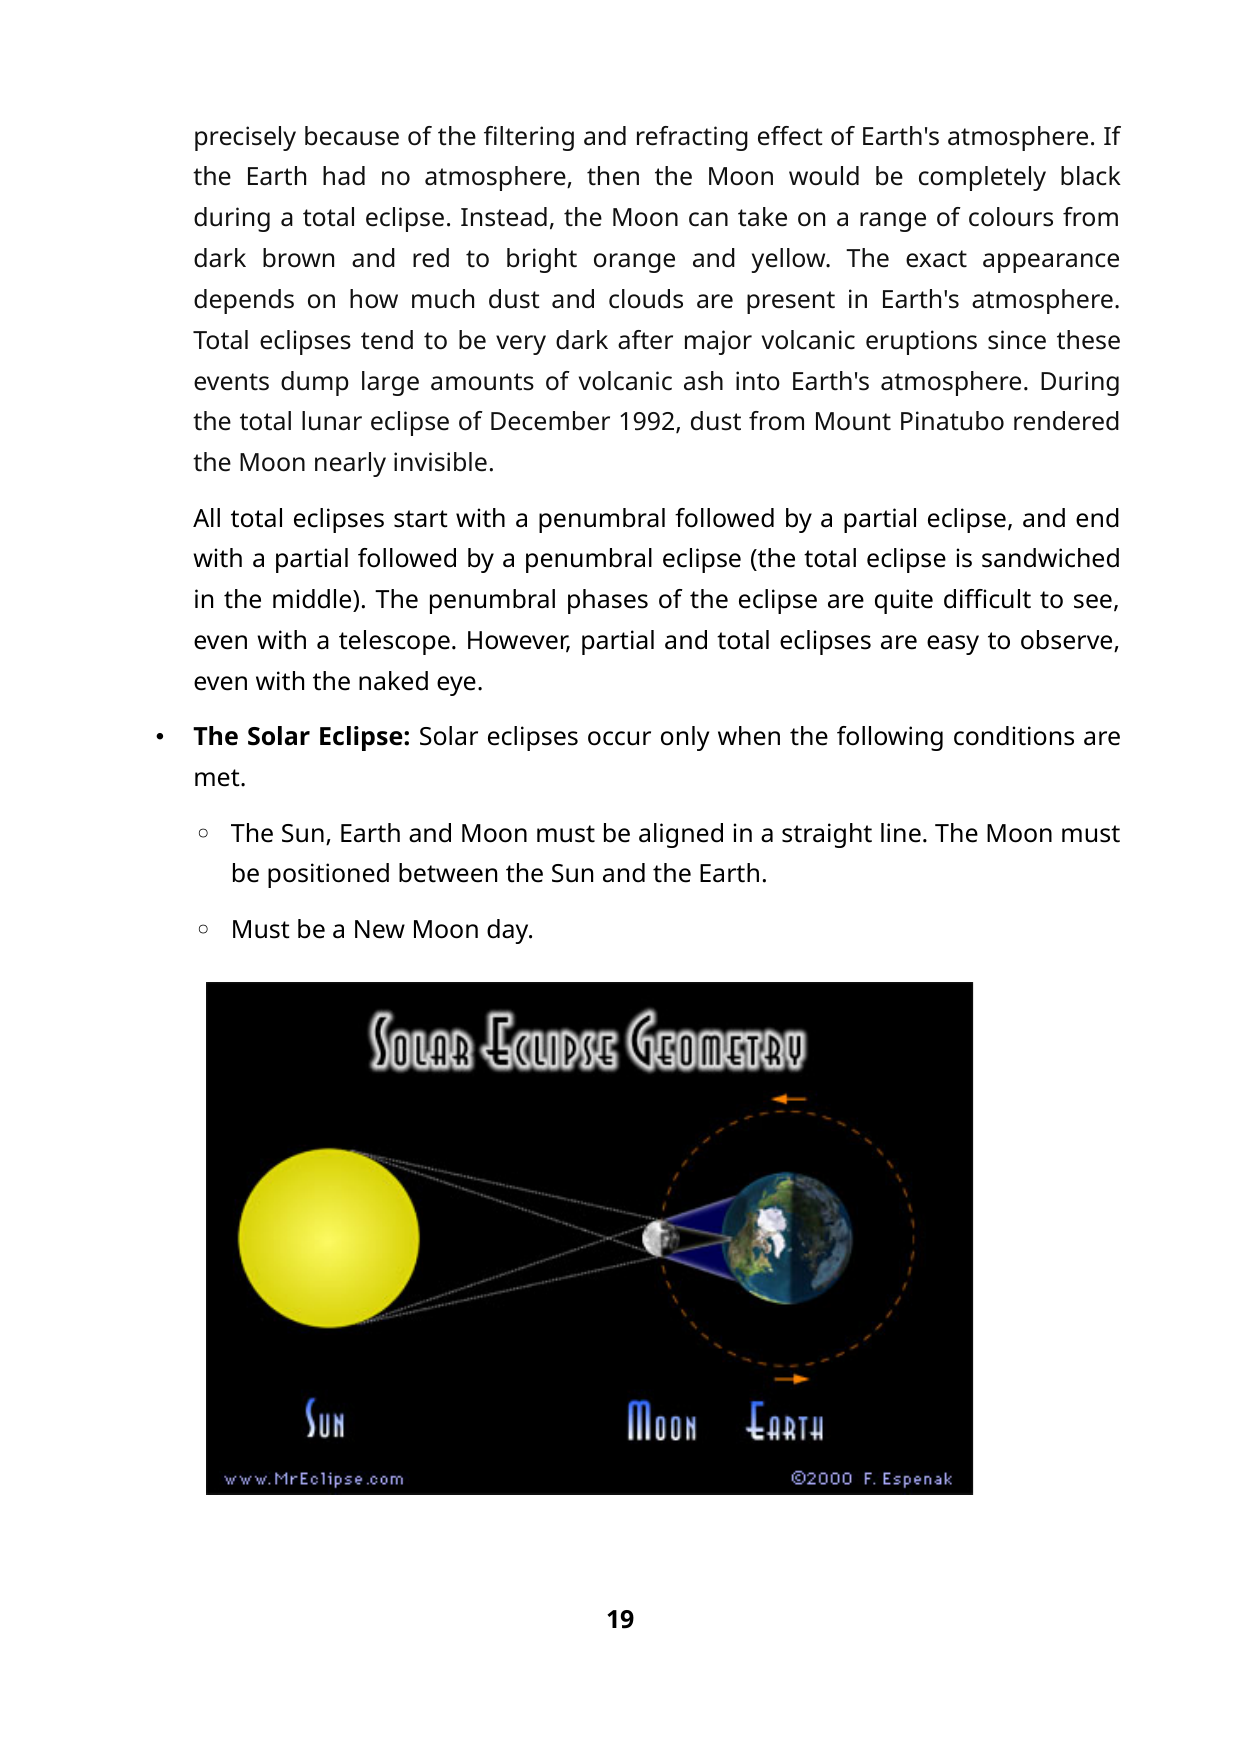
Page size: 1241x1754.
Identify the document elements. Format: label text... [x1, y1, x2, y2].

picture [206, 982, 974, 1495]
list Must be a New Moon day. [193, 911, 1122, 946]
list The Solar Eclipse: Solar eclipses occur only when the following conditions are met. [156, 719, 1122, 794]
list The Sun, Earth and Moon must be aligned in a straight line. The Moon must be positioned between the Sun and the Earth. [193, 815, 1122, 890]
list precisely because of the filtering and refracting effect of Earth's atmosphere. If the Earth had no atmosphere, then the Moon would be completely black during a total eclipse. Instead, the Moon can take on a range of colours from dark brown and red to bright orange and yellow. The exact appearance depends on how much dust and clouds are present in Earth's atmosphere. Total eclipses tend to be very dark after major volcanic eruptions since these events dump large amounts of volcanic ash into Earth's atmosphere. During the total lunar eclipse of December 1992, dust from Mount Pinatubo rendered the Moon nearly invisible. [156, 118, 1122, 479]
list All total eclipses start with a penumbral followed by a partial eclipse, and end with a partial followed by a penumbral eclipse (the total eclipse is sandwiched in the middle). The penumbral phases of the eclipse are quite difficult to see, even with a telescope. However, partial and total eclipses are easy to observe, even with the naked eye. [156, 500, 1122, 698]
